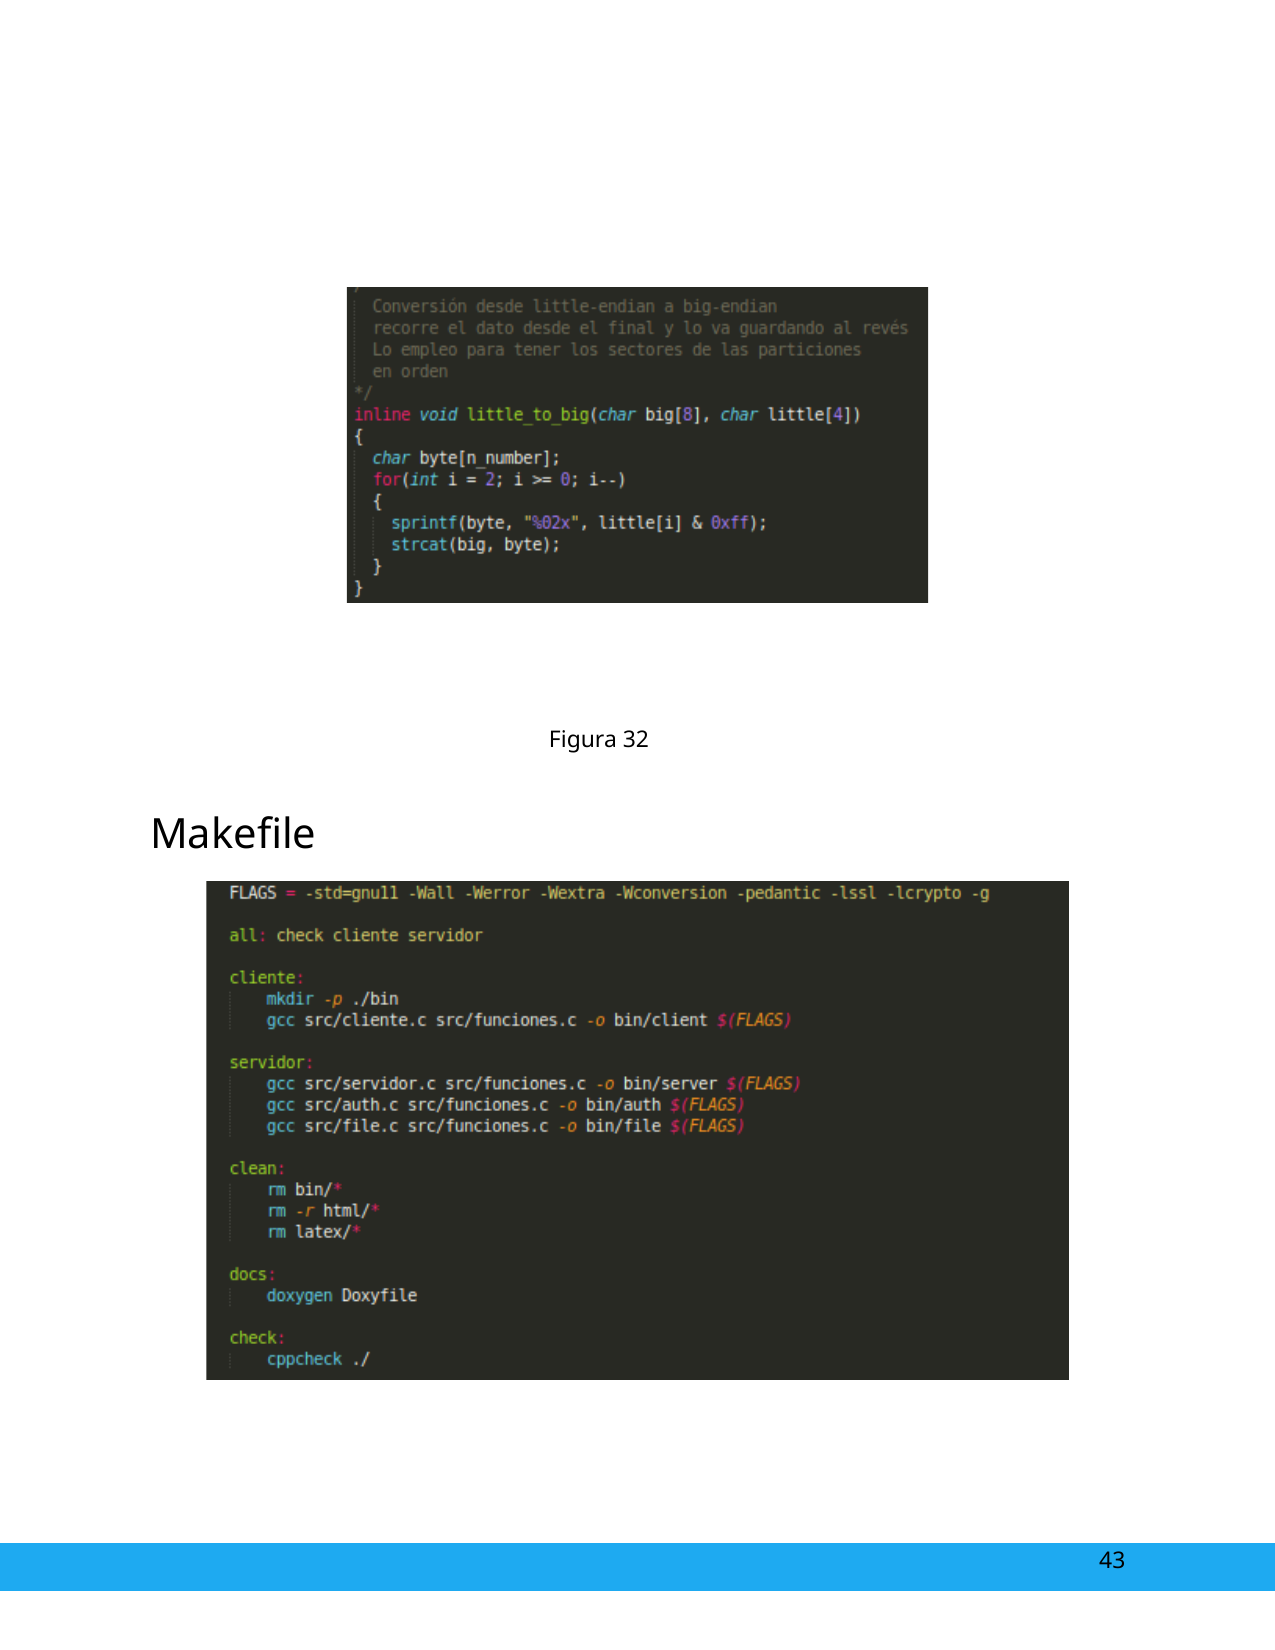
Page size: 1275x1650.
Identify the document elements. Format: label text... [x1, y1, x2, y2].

text Makefile [150, 804, 1125, 861]
picture [206, 881, 1069, 1380]
text Figura 32 [150, 723, 1125, 754]
picture [346, 287, 929, 603]
picture [0, 1543, 1275, 1591]
